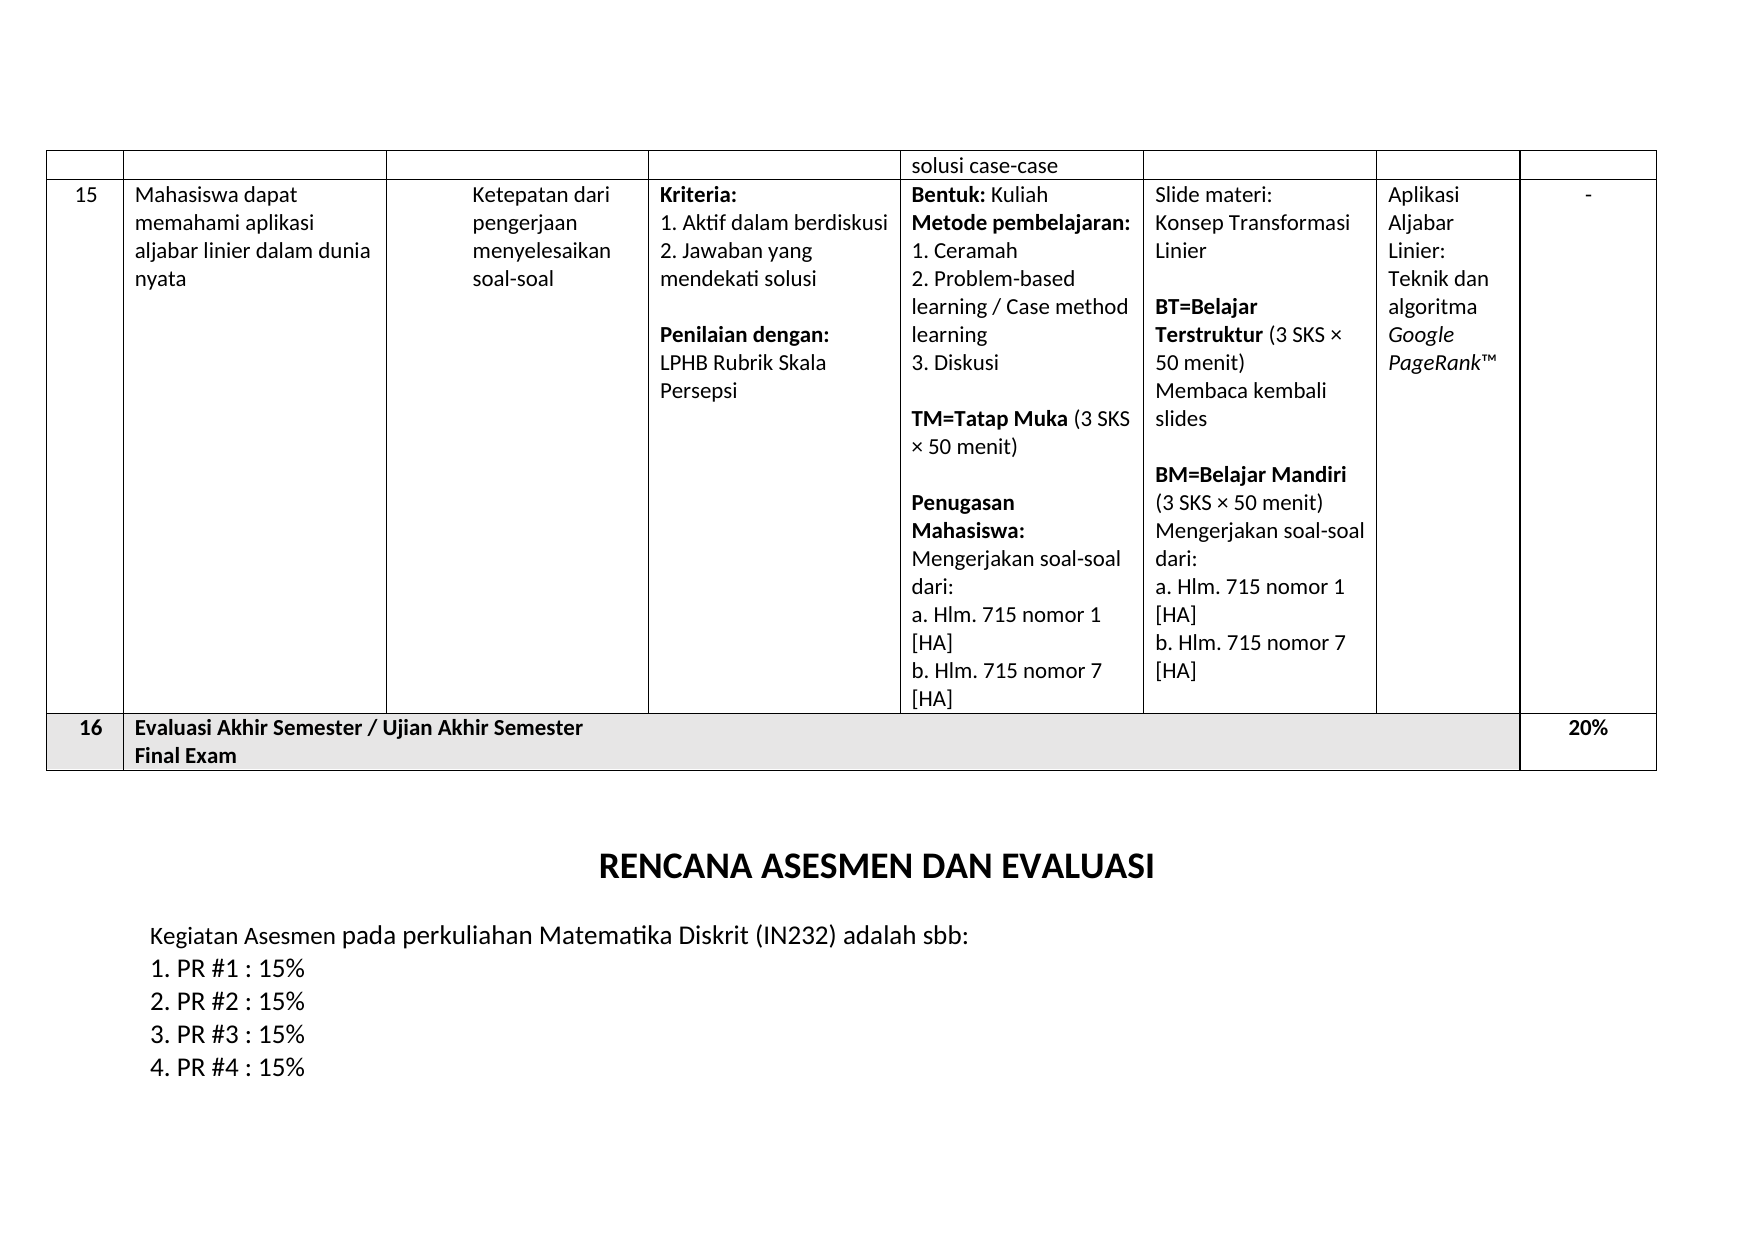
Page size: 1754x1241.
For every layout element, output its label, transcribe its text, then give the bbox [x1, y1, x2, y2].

table_cell [1377, 151, 1519, 179]
table_cell Slide materi: Konsep Transformasi Linier BT=Belajar Terstruktur (3 SKS × 50 menit) Membaca kembali slides BM=Belajar Mandiri (3 SKS × 50 menit) Mengerjakan soal-soal dari: a. Hlm. 715 nomor 1 [HA] b. Hlm. 715 nomor 7 [HA] [1144, 180, 1376, 712]
table_cell Aplikasi Aljabar Linier: Teknik dan algoritma Google PageRank™ [1377, 180, 1519, 712]
table_cell solusi case-case [901, 151, 1143, 179]
table_cell 15 [47, 180, 123, 712]
text 1. PR #1 : 15% [150, 951, 1604, 984]
table_cell [1144, 151, 1376, 179]
text 4. PR #4 : 15% [150, 1050, 1604, 1083]
table_cell [1521, 151, 1656, 179]
table_cell Ketepatan dari pengerjaan menyelesaikan soal-soal [387, 180, 648, 712]
table_cell [649, 151, 900, 179]
table_cell Mahasiswa dapat memahami aplikasi aljabar linier dalam dunia nyata [124, 180, 386, 712]
table_cell Bentuk: Kuliah Metode pembelajaran: 1. Ceramah 2. Problem-based learning / Case method learning 3. Diskusi TM=Tatap Muka (3 SKS × 50 menit) Penugasan Mahasiswa: Mengerjakan soal-soal dari: a. Hlm. 715 nomor 1 [HA] b. Hlm. 715 nomor 7 [HA] [901, 180, 1143, 712]
table_cell Evaluasi Akhir Semester / Ujian Akhir Semester Final Exam [124, 714, 1519, 769]
table_cell - [1521, 180, 1656, 712]
table_cell 16 [47, 714, 123, 769]
text RENCANA ASESMEN DAN EVALUASI [150, 842, 1604, 888]
text 2. PR #2 : 15% [150, 984, 1604, 1017]
text 3. PR #3 : 15% [150, 1017, 1604, 1050]
table_cell [47, 151, 123, 179]
table_cell Kriteria: 1. Aktif dalam berdiskusi 2. Jawaban yang mendekati solusi Penilaian dengan: LPHB Rubrik Skala Persepsi [649, 180, 900, 712]
text Kegiatan Asesmen pada perkuliahan Matematika Diskrit (IN232) adalah sbb: [150, 918, 1604, 951]
table_cell [387, 151, 648, 179]
table_cell 20% [1521, 714, 1656, 769]
table_cell [124, 151, 386, 179]
